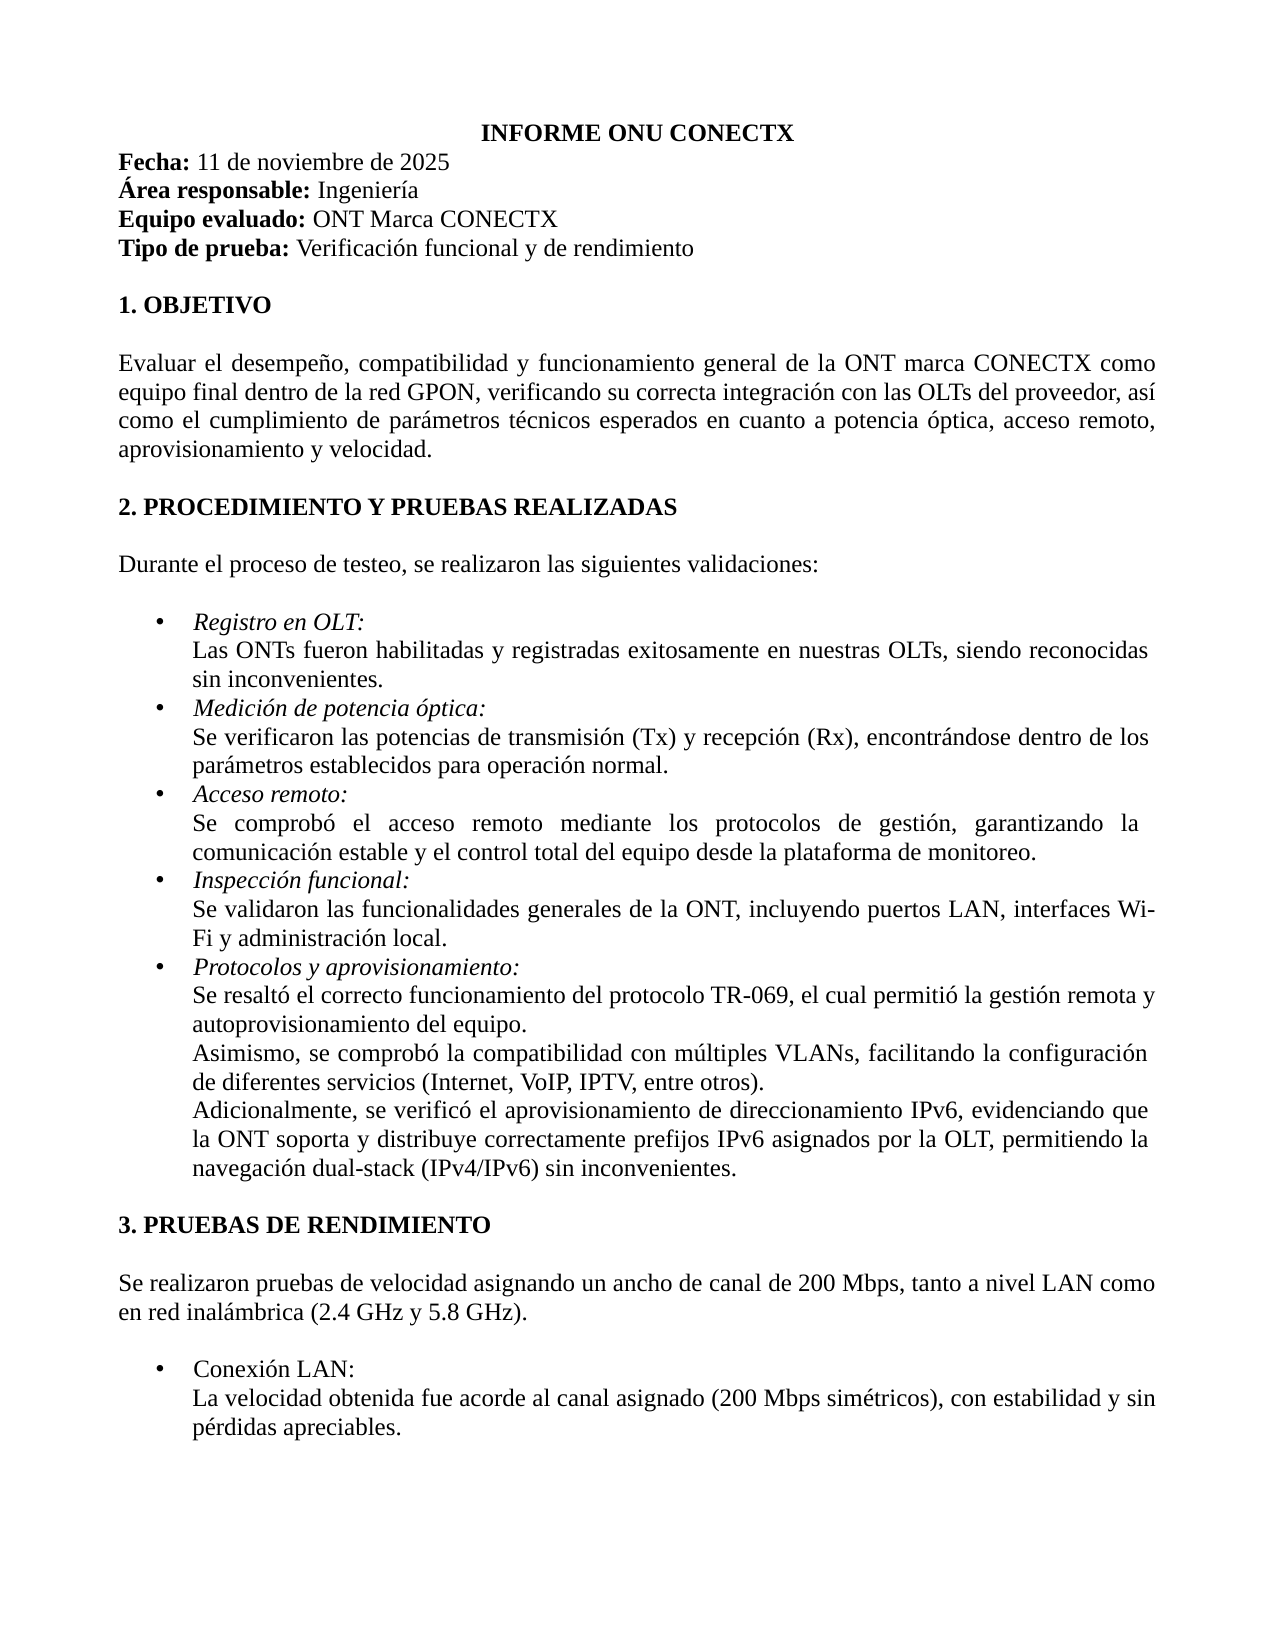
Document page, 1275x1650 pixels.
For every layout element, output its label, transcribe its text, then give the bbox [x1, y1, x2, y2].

text Se validaron las funcionalidades generales de la ONT, incluyendo puertos LAN, interfaces Wi- Fi y administración local. [118, 894, 1157, 952]
text 1. OBJETIVO [118, 291, 1157, 319]
list Registro en OLT: [156, 607, 1157, 636]
text Fecha: 11 de noviembre de 2025 Área responsable: Ingeniería Equipo evaluado: ONT Marca CONECTX Tipo de prueba: Verificación funcional y de rendimiento [118, 147, 1157, 262]
list Protocolos y aprovisionamiento: [156, 952, 1157, 981]
text Adicionalmente, se verificó el aprovisionamiento de direccionamiento IPv6, evidenciando que la ONT soporta y distribuye correctamente prefijos IPv6 asignados por la OLT, permitiendo la navegación dual-stack (IPv4/IPv6) sin inconvenientes. [118, 1096, 1157, 1182]
list Conexión LAN: [156, 1354, 1157, 1383]
text La velocidad obtenida fue acorde al canal asignado (200 Mbps simétricos), con estabilidad y sin pérdidas apreciables. [118, 1383, 1157, 1441]
text INFORME ONU CONECTX [118, 118, 1157, 147]
list Inspección funcional: [156, 866, 1157, 894]
text Durante el proceso de testeo, se realizaron las siguientes validaciones: [118, 549, 1157, 578]
text 3. PRUEBAS DE RENDIMIENTO [118, 1211, 1157, 1239]
list Medición de potencia óptica: [156, 693, 1157, 722]
text Se verificaron las potencias de transmisión (Tx) y recepción (Rx), encontrándose dentro de los parámetros establecidos para operación normal. [118, 722, 1157, 779]
text Se comprobó el acceso remoto mediante los protocolos de gestión, garantizando la comunicación estable y el control total del equipo desde la plataforma de monitoreo. [118, 808, 1157, 866]
text 2. PROCEDIMIENTO Y PRUEBAS REALIZADAS [118, 492, 1157, 521]
text Asimismo, se comprobó la compatibilidad con múltiples VLANs, facilitando la configuración de diferentes servicios (Internet, VoIP, IPTV, entre otros). [118, 1038, 1157, 1096]
text Evaluar el desempeño, compatibilidad y funcionamiento general de la ONT marca CONECTX como equipo final dentro de la red GPON, verificando su correcta integración con las OLTs del proveedor, así como el cumplimiento de parámetros técnicos esperados en cuanto a potencia óptica, acceso remoto, aprovisionamiento y velocidad. [118, 348, 1157, 463]
text Se realizaron pruebas de velocidad asignando un ancho de canal de 200 Mbps, tanto a nivel LAN como en red inalámbrica (2.4 GHz y 5.8 GHz). [118, 1268, 1157, 1326]
text Se resaltó el correcto funcionamiento del protocolo TR-069, el cual permitió la gestión remota y autoprovisionamiento del equipo. [118, 981, 1157, 1038]
text Las ONTs fueron habilitadas y registradas exitosamente en nuestras OLTs, siendo reconocidas sin inconvenientes. [118, 636, 1157, 693]
list Acceso remoto: [156, 779, 1157, 808]
